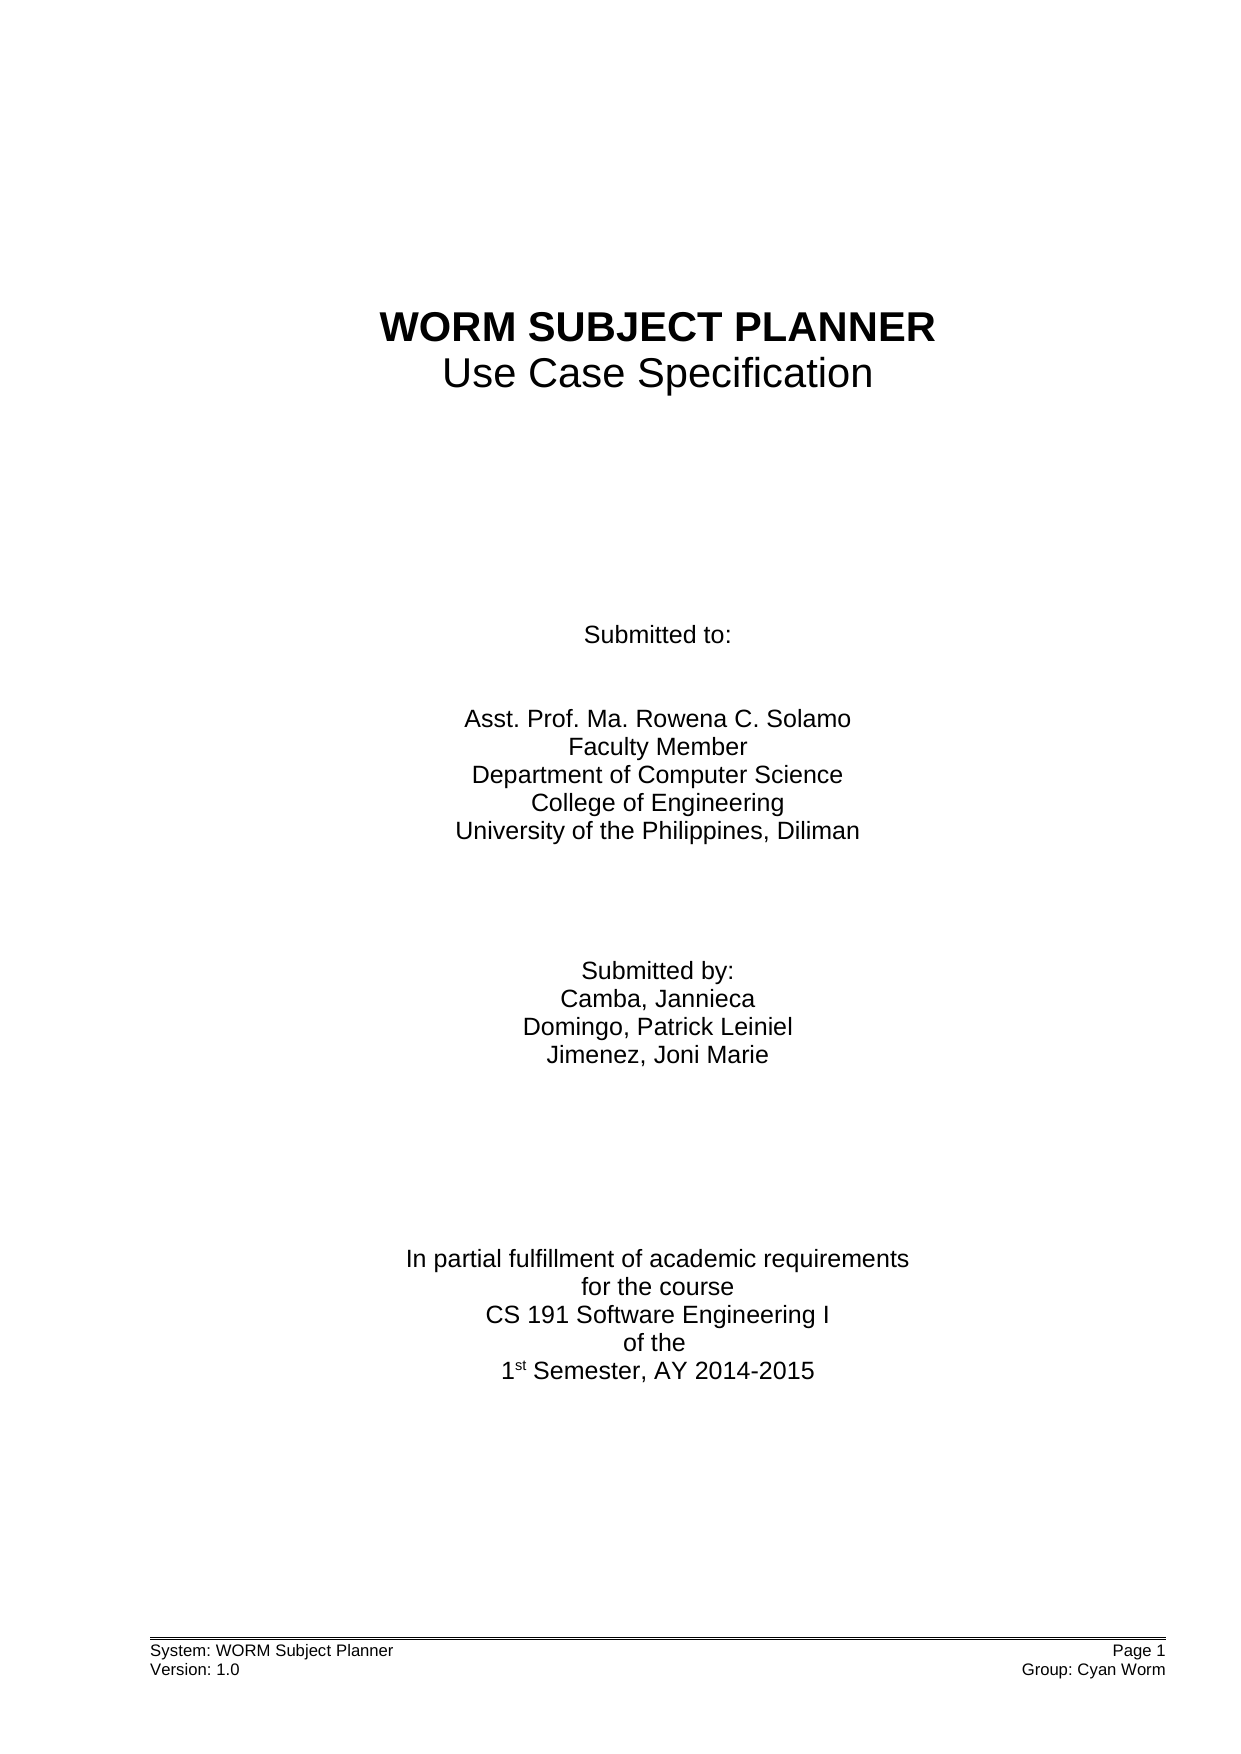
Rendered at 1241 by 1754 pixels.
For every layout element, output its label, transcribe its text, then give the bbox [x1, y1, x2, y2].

text Faculty Member [150, 733, 1166, 761]
text Submitted by: [150, 957, 1166, 985]
text Use Case Specification [150, 350, 1166, 397]
text In partial fulfillment of academic requirements [150, 1245, 1166, 1273]
text CS 191 Software Engineering I [150, 1301, 1166, 1329]
text Submitted to: [150, 621, 1166, 649]
text Asst. Prof. Ma. Rowena C. Solamo [150, 705, 1166, 733]
text for the course [150, 1273, 1166, 1301]
text Camba, Jannieca [150, 985, 1166, 1013]
text of the [150, 1329, 1166, 1357]
text Department of Computer Science [150, 761, 1166, 789]
text College of Engineering [150, 789, 1166, 817]
subtitle 1st Semester, AY 2014-2015 [150, 1357, 1166, 1444]
text Domingo, Patrick Leiniel [150, 1013, 1166, 1041]
text Jimenez, Joni Marie [150, 1041, 1166, 1069]
text WORM SUBJECT PLANNER [150, 304, 1166, 350]
text University of the Philippines, Diliman [150, 817, 1166, 845]
